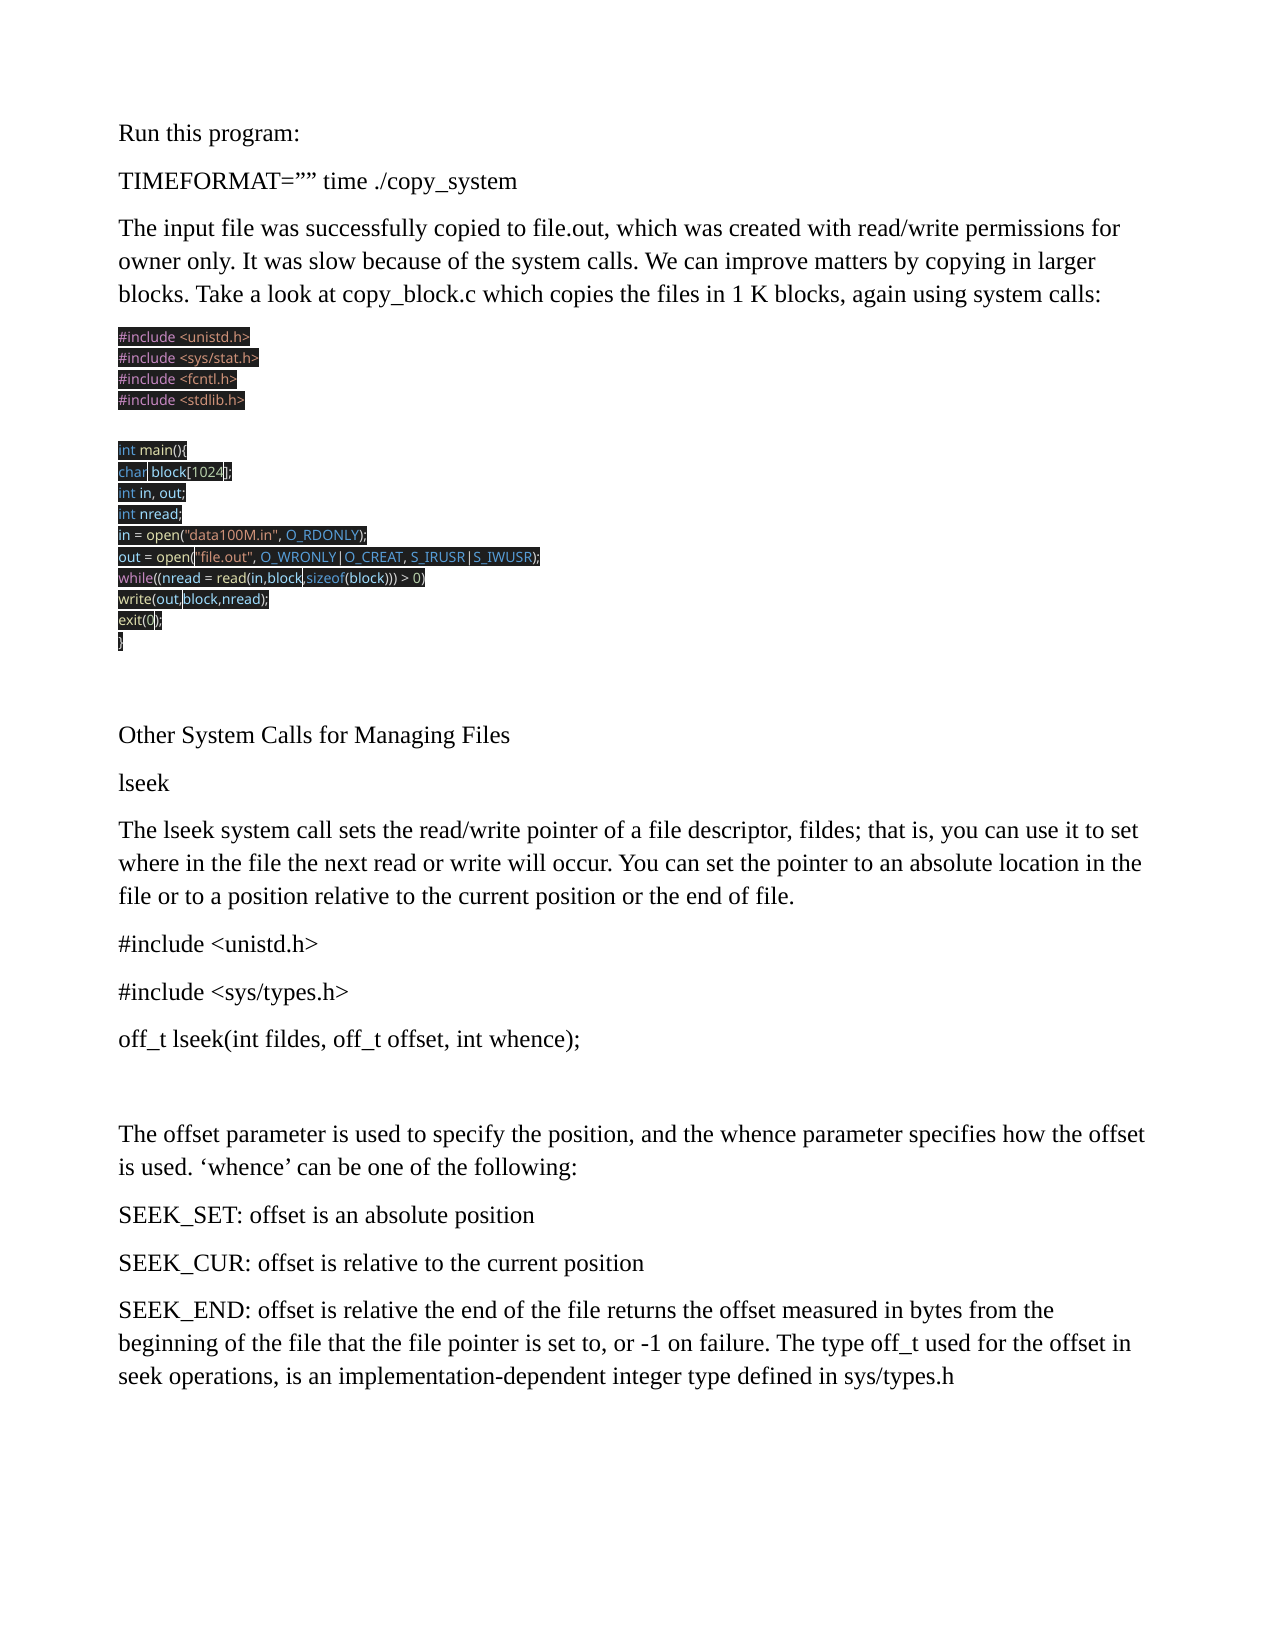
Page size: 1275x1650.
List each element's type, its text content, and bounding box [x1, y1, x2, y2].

text TIMEFORMAT=”” time ./copy_system [118, 166, 1157, 194]
text } [118, 630, 1157, 651]
text int nread; [118, 502, 1157, 524]
text in = open("data100M.in", O_RDONLY); [118, 524, 1157, 545]
text out = open("file.out", O_WRONLY|O_CREAT, S_IRUSR|S_IWUSR); [118, 545, 1157, 566]
text SEEK_CUR: offset is relative to the current position [118, 1248, 1157, 1276]
text #include <fcntl.h> [118, 367, 1157, 389]
text The offset parameter is used to specify the position, and the whence parameter specifies how the offset is used. ‘whence’ can be one of the following: [118, 1119, 1157, 1181]
text #include <unistd.h> [118, 327, 1157, 346]
text #include <stdlib.h> [118, 389, 1157, 410]
text int in, out; [118, 481, 1157, 502]
text int main(){ [118, 439, 1157, 460]
text off_t lseek(int fildes, off_t offset, int whence); [118, 1024, 1157, 1053]
text write(out,block,nread); [118, 587, 1157, 609]
text char block[1024]; [118, 460, 1157, 481]
text The lseek system call sets the read/write pointer of a file descriptor, fildes; that is, you can use it to set where in the file the next read or write will occur. You can set the pointer to an absolute location in the file or to a position relative to the current position or the end of file. [118, 815, 1157, 910]
text Run this program: [118, 118, 1157, 147]
text #include <sys/types.h> [118, 977, 1157, 1005]
text SEEK_END: offset is relative the end of the file returns the offset measured in bytes from the beginning of the file that the file pointer is set to, or -1 on failure. The type off_t used for the offset in seek operations, is an implementation-dependent integer type defined in sys/types.h [118, 1295, 1157, 1390]
text Other System Calls for Managing Files [118, 720, 1157, 749]
text #include <unistd.h> [118, 929, 1157, 958]
text while((nread = read(in,block,sizeof(block))) > 0) [118, 566, 1157, 587]
text lseek [118, 768, 1157, 796]
text The input file was successfully copied to file.out, which was created with read/write permissions for owner only. It was slow because of the system calls. We can improve matters by copying in larger blocks. Take a look at copy_block.c which copies the files in 1 K blocks, again using system calls: [118, 213, 1157, 308]
text exit(0); [118, 609, 1157, 630]
text #include <sys/stat.h> [118, 346, 1157, 367]
text SEEK_SET: offset is an absolute position [118, 1200, 1157, 1229]
